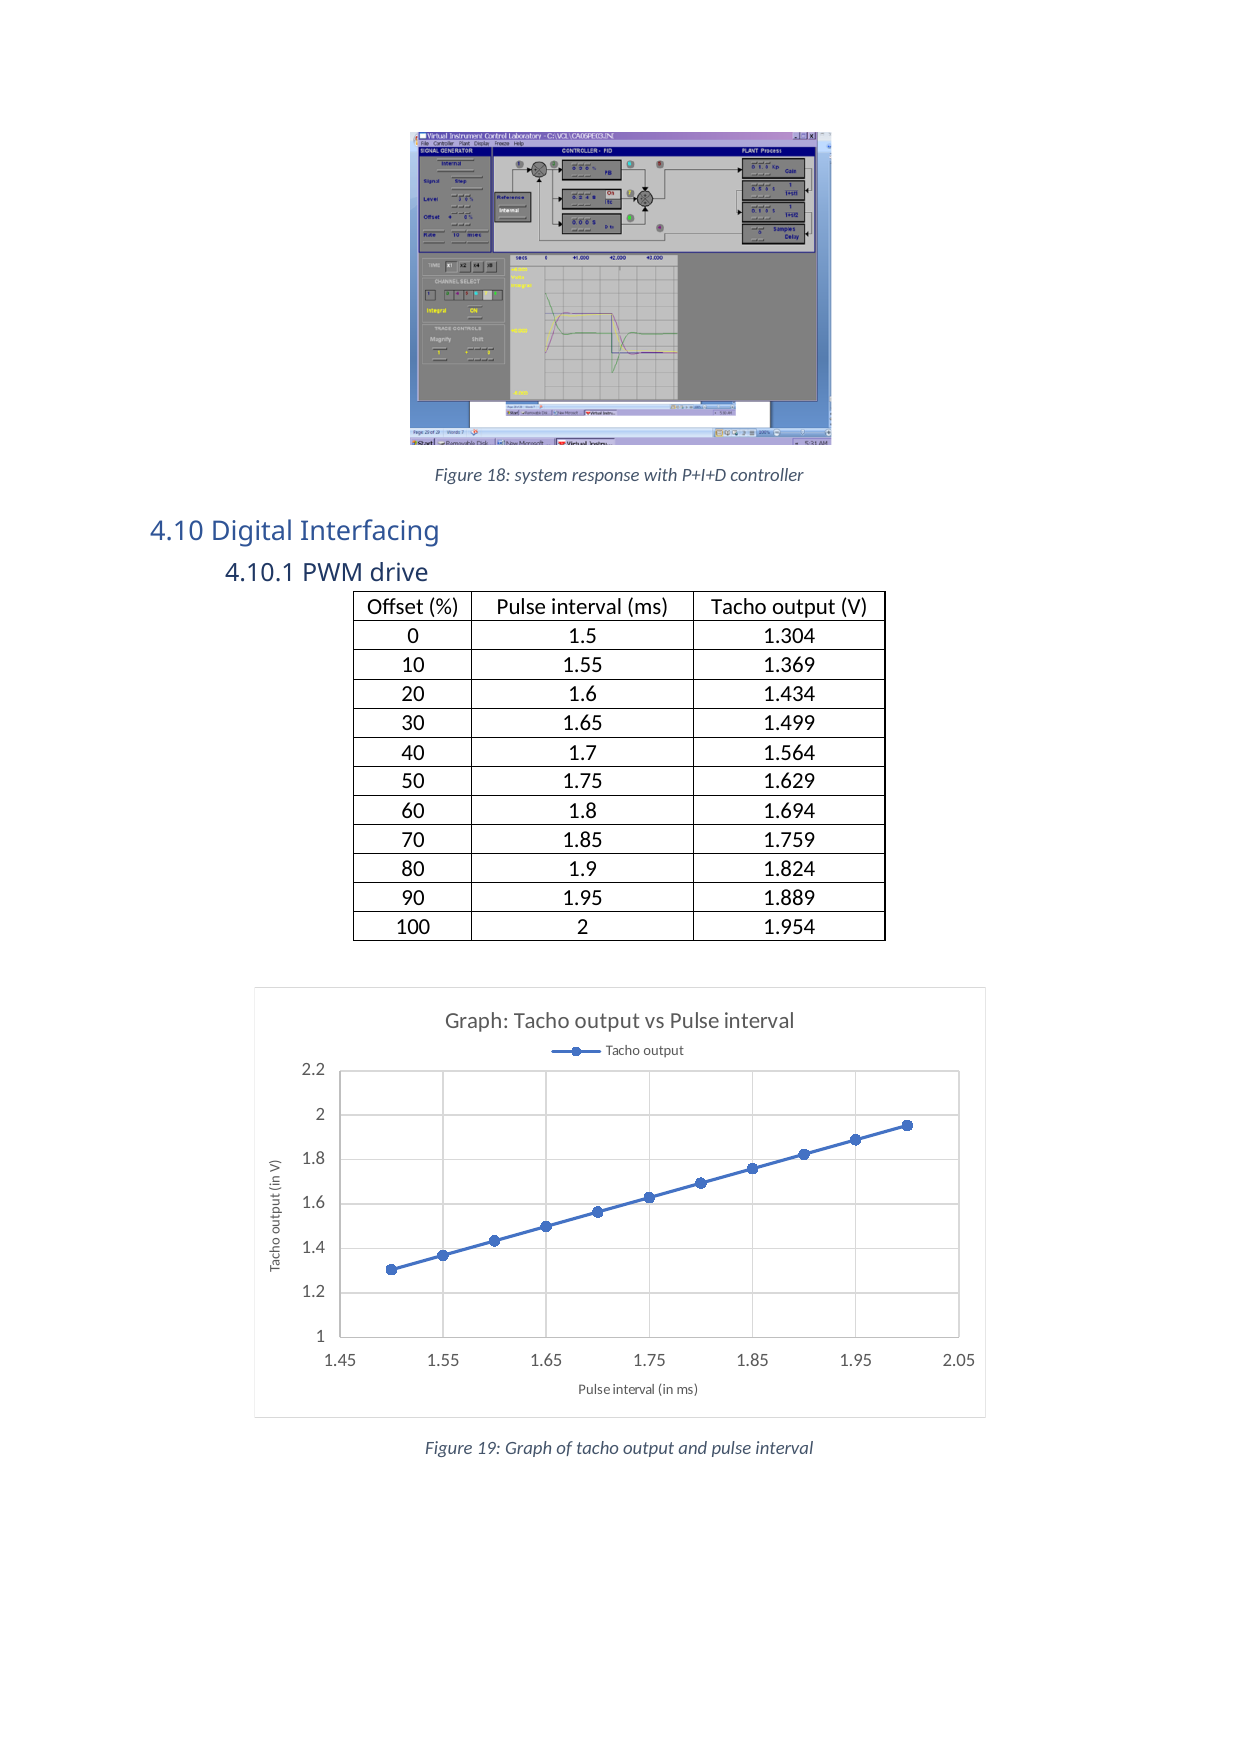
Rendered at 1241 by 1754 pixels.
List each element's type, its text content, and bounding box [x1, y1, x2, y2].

table_header Pulse interval (ms) [472, 592, 693, 620]
table_cell 1.8 [472, 796, 693, 824]
subtitle 4.10.1 PWM drive [225, 555, 1090, 589]
table_header Tacho output (V) [694, 592, 884, 620]
table_cell 1.65 [472, 709, 693, 737]
table_cell 90 [354, 883, 471, 911]
table_cell 1.9 [472, 854, 693, 882]
table_cell 20 [354, 680, 471, 707]
table_cell 1.564 [694, 738, 884, 766]
text Figure 19: Graph of tacho output and pulse interval [150, 1436, 1090, 1459]
table_cell 1.694 [694, 796, 884, 824]
table_header Offset (%) [354, 592, 471, 620]
table_cell 1.954 [694, 912, 884, 940]
table_cell 60 [354, 796, 471, 824]
table_cell 50 [354, 767, 471, 795]
table_cell 10 [354, 650, 471, 678]
table_cell 0 [354, 621, 471, 649]
table_cell 80 [354, 854, 471, 882]
table_cell 1.5 [472, 621, 693, 649]
table_cell 1.369 [694, 650, 884, 678]
table_cell 2 [472, 912, 693, 940]
table_cell 1.759 [694, 825, 884, 853]
table_cell 70 [354, 825, 471, 853]
subtitle 4.10 Digital Interfacing [150, 511, 1090, 548]
table_cell 100 [354, 912, 471, 940]
table_cell 1.434 [694, 680, 884, 707]
table_cell 1.889 [694, 883, 884, 911]
table_cell 1.824 [694, 854, 884, 882]
text Figure 18: system response with P+I+D controller [150, 463, 1090, 486]
table_cell 1.6 [472, 680, 693, 707]
table_cell 30 [354, 709, 471, 737]
table_cell 1.499 [694, 709, 884, 737]
table_cell 1.629 [694, 767, 884, 795]
table_cell 40 [354, 738, 471, 766]
table_cell 1.55 [472, 650, 693, 678]
table_cell 1.95 [472, 883, 693, 911]
table_cell 1.7 [472, 738, 693, 766]
table_cell 1.85 [472, 825, 693, 853]
table_cell 1.75 [472, 767, 693, 795]
table_cell 1.304 [694, 621, 884, 649]
